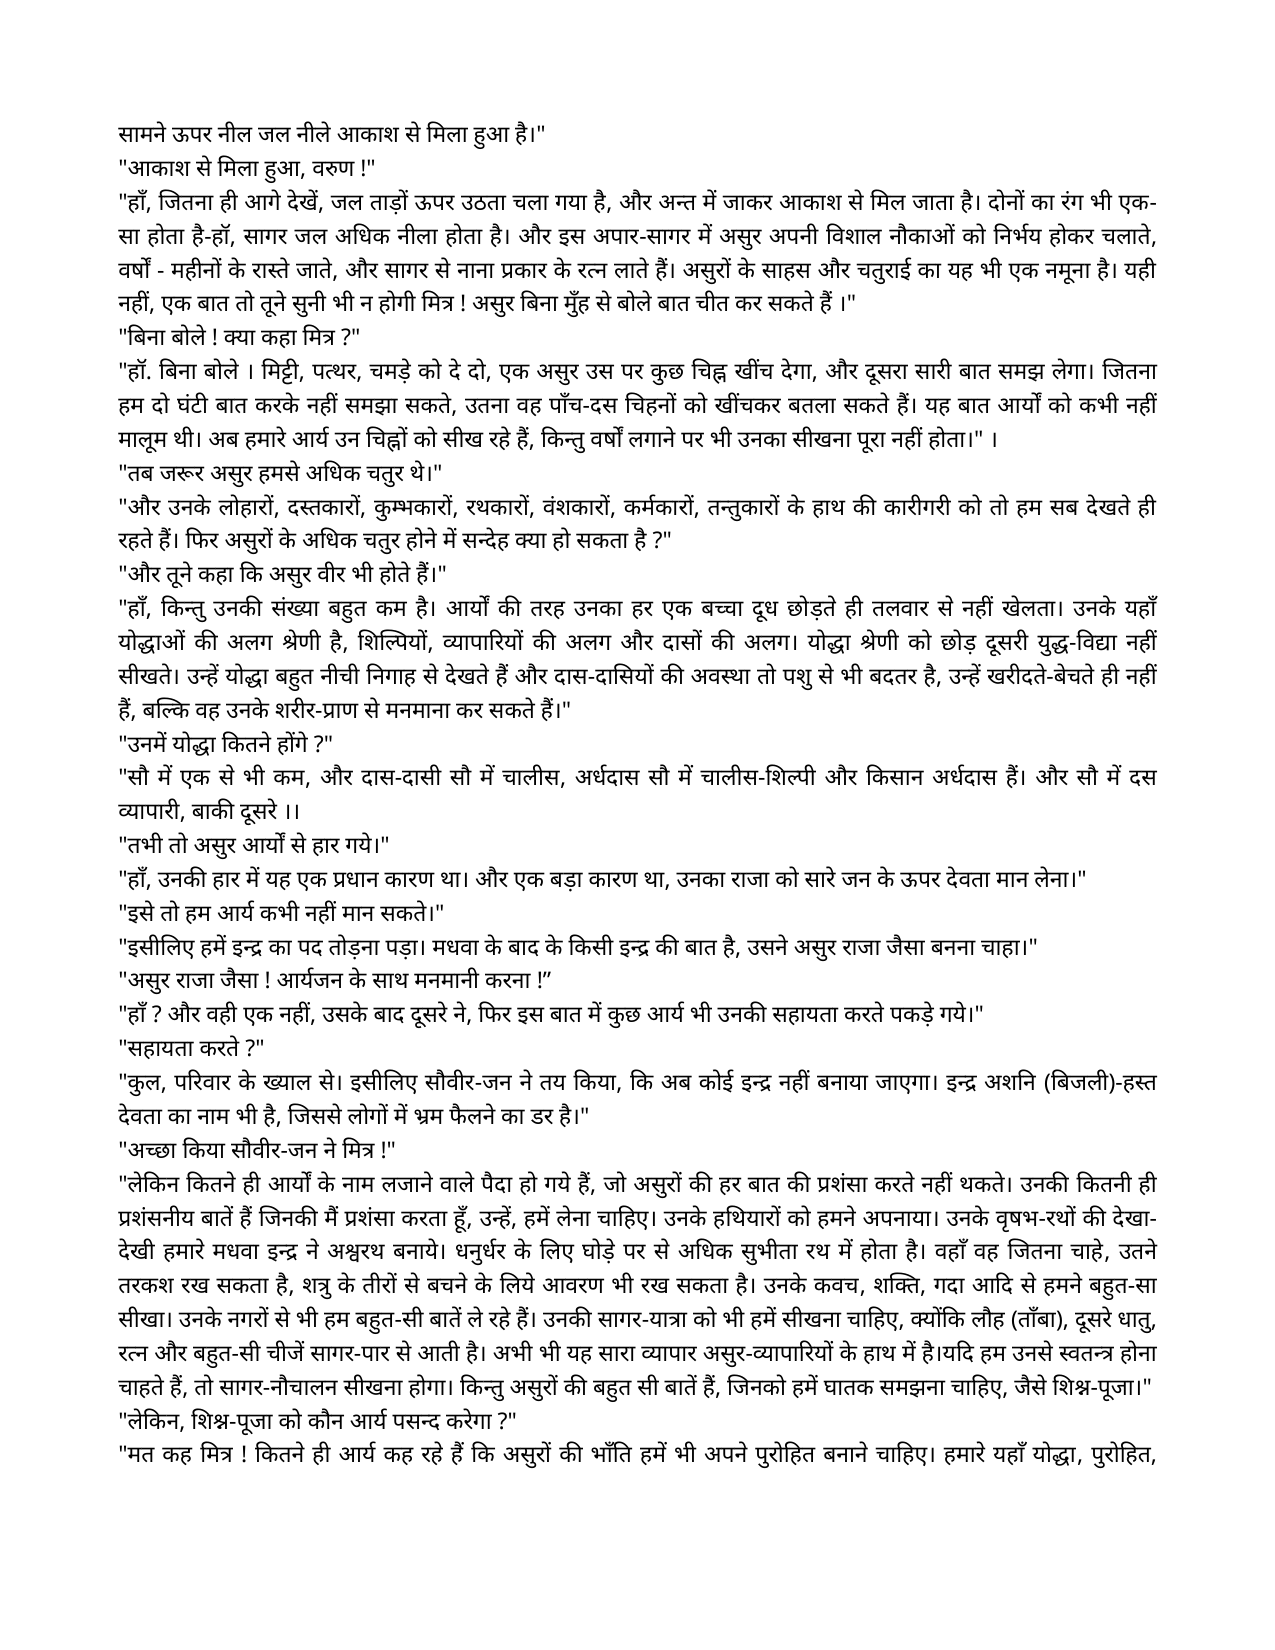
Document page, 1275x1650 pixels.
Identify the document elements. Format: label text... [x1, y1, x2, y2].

text "बिना बोले ! क्या कहा मित्र ?" [118, 321, 1157, 355]
text "उनमें योद्धा कितने होंगे ?" [118, 727, 1157, 761]
text "सौ में एक से भी कम, और दास-दासी सौ में चालीस, अर्धदास सौ में चालीस-शिल्पी और किसान अर्धदास हैं। और सौ में दस व्यापारी, बाकी दूसरे ।। [118, 761, 1157, 829]
text "हाँ, जितना ही आगे देखें, जल ताड़ों ऊपर उठता चला गया है, और अन्त में जाकर आकाश से मिल जाता है। दोनों का रंग भी एक-सा होता है-हॉ, सागर जल अधिक नीला होता है। और इस अपार-सागर में असुर अपनी विशाल नौकाओं को निर्भय होकर चलाते, वर्षों - महीनों के रास्ते जाते, और सागर से नाना प्रकार के रत्न लाते हैं। असुरों के साहस और चतुराई का यह भी एक नमूना है। यही नहीं, एक बात तो तूने सुनी भी न होगी मित्र ! असुर बिना मुँह से बोले बात चीत कर सकते हैं ।" [118, 186, 1157, 321]
text "लेकिन कितने ही आर्यों के नाम लजाने वाले पैदा हो गये हैं, जो असुरों की हर बात की प्रशंसा करते नहीं थकते। उनकी कितनी ही प्रशंसनीय बातें हैं जिनकी मैं प्रशंसा करता हूँ, उन्हें, हमें लेना चाहिए। उनके हथियारों को हमने अपनाया। उनके वृषभ-रथों की देखा-देखी हमारे मधवा इन्द्र ने अश्वरथ बनाये। धनुर्धर के लिए घोड़े पर से अधिक सुभीता रथ में होता है। वहाँ वह जितना चाहे, उतने तरकश रख सकता है, शत्रु के तीरों से बचने के लिये आवरण भी रख सकता है। उनके कवच, शक्ति, गदा आदि से हमने बहुत-सा सीखा। उनके नगरों से भी हम बहुत-सी बातें ले रहे हैं। उनकी सागर-यात्रा को भी हमें सीखना चाहिए, क्योंकि लौह (ताँबा), दूसरे धातु, रत्न और बहुत-सी चीजें सागर-पार से आती है। अभी भी यह सारा व्यापार असुर-व्यापारियों के हाथ में है।यदि हम उनसे स्वतन्त्र होना चाहते हैं, तो सागर-नौचालन सीखना होगा। किन्तु असुरों की बहुत सी बातें हैं, जिनको हमें घातक समझना चाहिए, जैसे शिश्न-पूजा।" [118, 1168, 1157, 1404]
text "हॉ. बिना बोले । मिट्टी, पत्थर, चमड़े को दे दो, एक असुर उस पर कुछ चिह्न खींच देगा, और दूसरा सारी बात समझ लेगा। जितना हम दो घंटी बात करके नहीं समझा सकते, उतना वह पाँच-दस चिहनों को खींचकर बतला सकते हैं। यह बात आर्यों को कभी नहीं मालूम थी। अब हमारे आर्य उन चिह्नों को सीख रहे हैं, किन्तु वर्षों लगाने पर भी उनका सीखना पूरा नहीं होता।" । [118, 355, 1157, 457]
text "सहायता करते ?" [118, 1032, 1157, 1066]
text "हाँ ? और वही एक नहीं, उसके बाद दूसरे ने, फिर इस बात में कुछ आर्य भी उनकी सहायता करते पकड़े गये।" [118, 998, 1157, 1032]
text "इसीलिए हमें इन्द्र का पद तोड़ना पड़ा। मधवा के बाद के किसी इन्द्र की बात है, उसने असुर राजा जैसा बनना चाहा।" [118, 931, 1157, 964]
text "मत कह मित्र ! कितने ही आर्य कह रहे हैं कि असुरों की भाँति हमें भी अपने पुरोहित बनाने चाहिए। हमारे यहाँ योद्धा, पुरोहित, [118, 1438, 1157, 1472]
text "इसे तो हम आर्य कभी नहीं मान सकते।" [118, 897, 1157, 931]
text "हाँ, उनकी हार में यह एक प्रधान कारण था। और एक बड़ा कारण था, उनका राजा को सारे जन के ऊपर देवता मान लेना।" [118, 863, 1157, 897]
text "तभी तो असुर आर्यों से हार गये।" [118, 829, 1157, 863]
text "तब जरूर असुर हमसे अधिक चतुर थे।" [118, 457, 1157, 491]
text "अच्छा किया सौवीर-जन ने मित्र !" [118, 1134, 1157, 1168]
text "और उनके लोहारों, दस्तकारों, कुम्भकारों, रथकारों, वंशकारों, कर्मकारों, तन्तुकारों के हाथ की कारीगरी को तो हम सब देखते ही रहते हैं। फिर असुरों के अधिक चतुर होने में सन्देह क्या हो सकता है ?" [118, 491, 1157, 558]
text "हाँ, किन्तु उनकी संख्या बहुत कम है। आर्यों की तरह उनका हर एक बच्चा दूध छोड़ते ही तलवार से नहीं खेलता। उनके यहाँ योद्धाओं की अलग श्रेणी है, शिल्पियों, व्यापारियों की अलग और दासों की अलग। योद्धा श्रेणी को छोड़ दूसरी युद्ध-विद्या नहीं सीखते। उन्हें योद्धा बहुत नीची निगाह से देखते हैं और दास-दासियों की अवस्था तो पशु से भी बदतर है, उन्हें खरीदते-बेचते ही नहीं हैं, बल्कि वह उनके शरीर-प्राण से मनमाना कर सकते हैं।" [118, 592, 1157, 727]
text सामने ऊपर नील जल नीले आकाश से मिला हुआ है।" [118, 118, 1157, 152]
text "आकाश से मिला हुआ, वरुण !" [118, 152, 1157, 186]
text "असुर राजा जैसा ! आर्यजन के साथ मनमानी करना !’’ [118, 964, 1157, 998]
text "लेकिन, शिश्न-पूजा को कौन आर्य पसन्द करेगा ?" [118, 1404, 1157, 1438]
text "कुल, परिवार के ख्याल से। इसीलिए सौवीर-जन ने तय किया, कि अब कोई इन्द्र नहीं बनाया जाएगा। इन्द्र अशनि (बिजली)-हस्त देवता का नाम भी है, जिससे लोगों में भ्रम फैलने का डर है।" [118, 1066, 1157, 1134]
text "और तूने कहा कि असुर वीर भी होते हैं।" [118, 558, 1157, 592]
